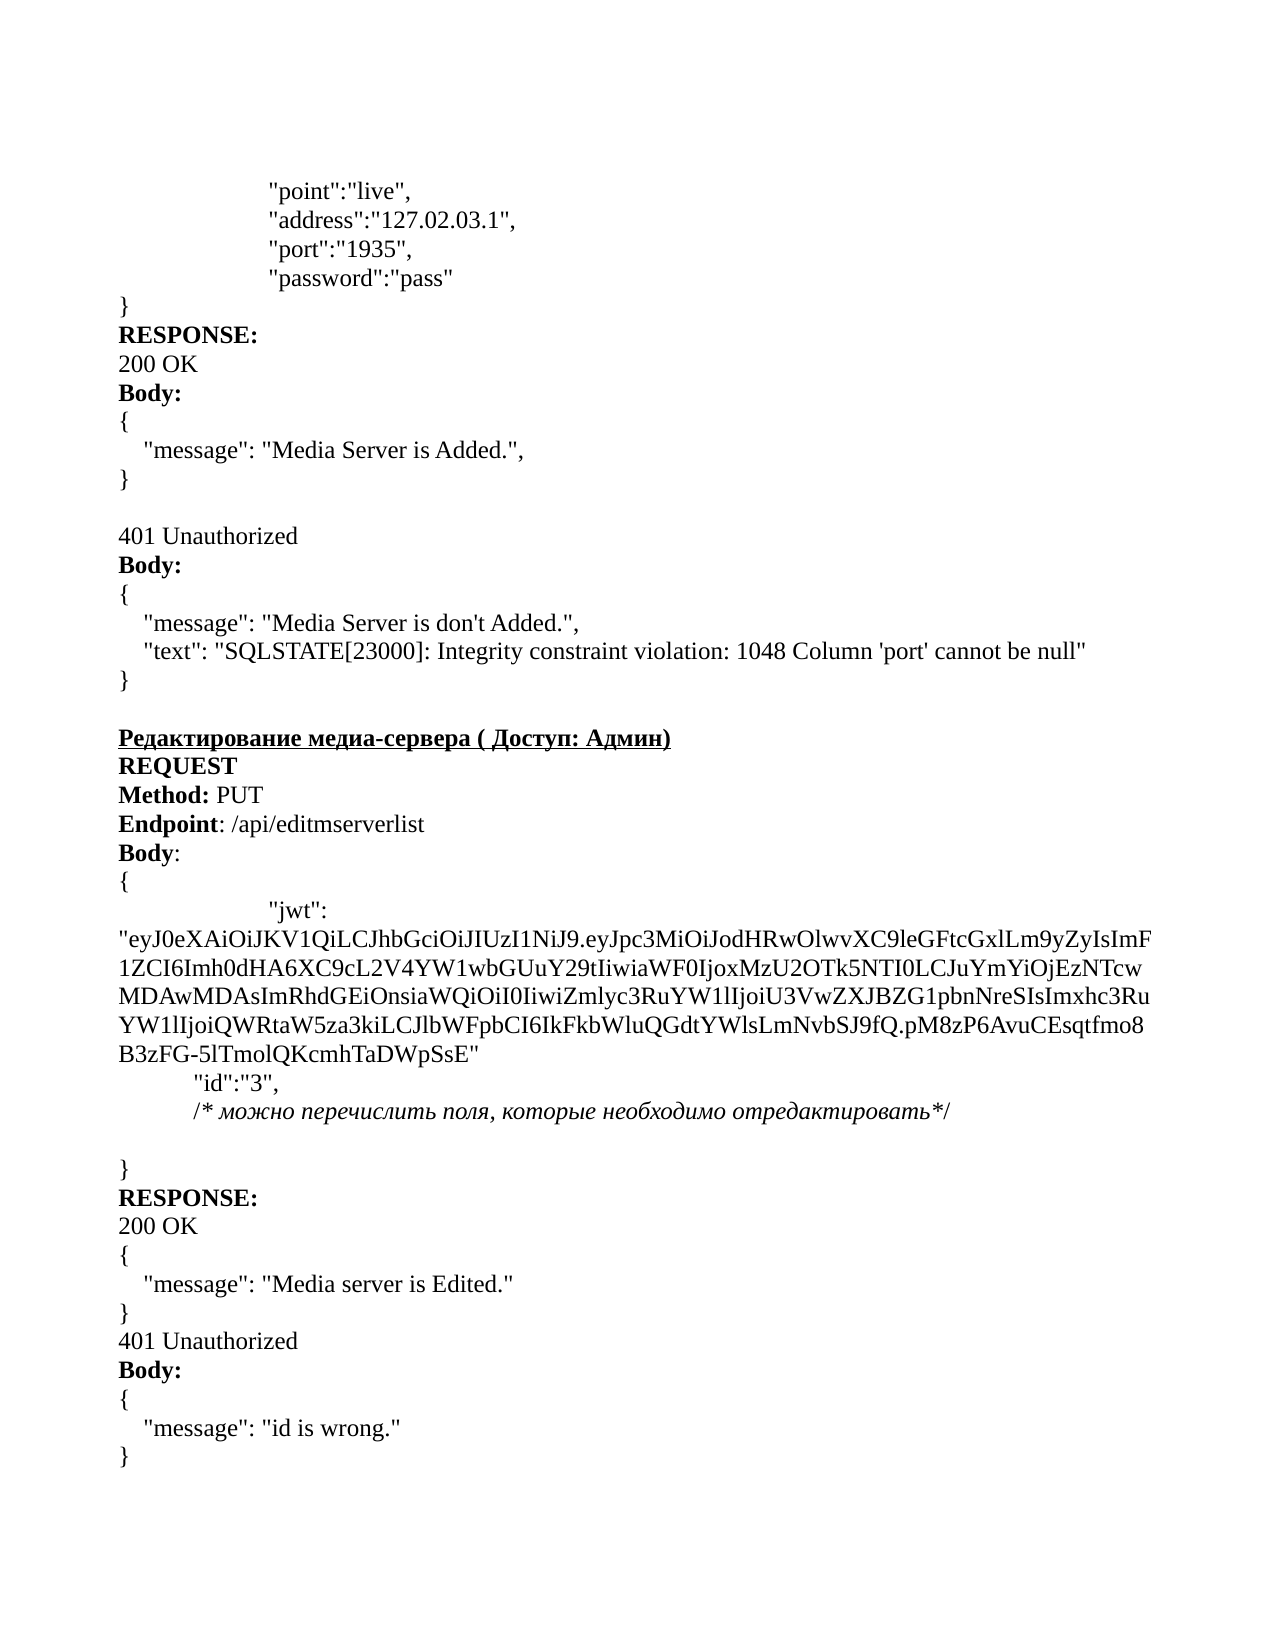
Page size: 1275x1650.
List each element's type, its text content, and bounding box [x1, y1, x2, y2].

text 200 OK [118, 1211, 1157, 1240]
text "point":"live", "address":"127.02.03.1", "port":"1935", "password":"pass" [118, 176, 1157, 291]
text { "message": "id is wrong." } [118, 1384, 1157, 1470]
text /* можно перечислить поля, которые необходимо отредактировать*/ [118, 1096, 1157, 1125]
text Body: [118, 1355, 1157, 1384]
text Method: PUT Endpoint: /api/editmserverlist [118, 780, 1157, 838]
text { "message": "Media server is Edited." } [118, 1240, 1157, 1326]
text 401 Unauthorized [118, 1326, 1157, 1355]
text 401 Unauthorized [118, 521, 1157, 550]
text 200 OK [118, 349, 1157, 378]
text "id":"3", [118, 1068, 1157, 1096]
text RESPONSE: [118, 320, 1157, 349]
text Body: [118, 378, 1157, 406]
text { "jwt": "eyJ0eXAiOiJKV1QiLCJhbGciOiJIUzI1NiJ9.eyJpc3MiOiJodHRwOlwvXC9leGFtcGxlLm9yZyIsImF1ZCI6Imh0dHA6XC9cL2V4YW1wbGUuY29tIiwiaWF0IjoxMzU2OTk5NTI0LCJuYmYiOjEzNTcwMDAwMDAsImRhdGEiOnsiaWQiOiI0IiwiZmlyc3RuYW1lIjoiU3VwZXJBZG1pbnNreSIsImxhc3RuYW1lIjoiQWRtaW5za3kiLCJlbWFpbCI6IkFkbWluQGdtYWlsLmNvbSJ9fQ.pM8zP6AvuCEsqtfmo8B3zFG-5lTmolQKcmhTaDWpSsE" [118, 866, 1157, 1068]
text Редактирование медиа-сервера ( Доступ: Админ) [118, 723, 1157, 751]
text Body: [118, 550, 1157, 579]
text } [118, 1125, 1157, 1183]
text { "message": "Media Server is don't Added.", "text": "SQLSTATE[23000]: Integrity constraint violation: 1048 Column 'port' cannot be null" } [118, 579, 1157, 694]
text Body: [118, 838, 1157, 866]
text } [118, 291, 1157, 320]
text REQUEST [118, 751, 1157, 780]
text RESPONSE: [118, 1183, 1157, 1211]
text { "message": "Media Server is Added.", } [118, 406, 1157, 493]
